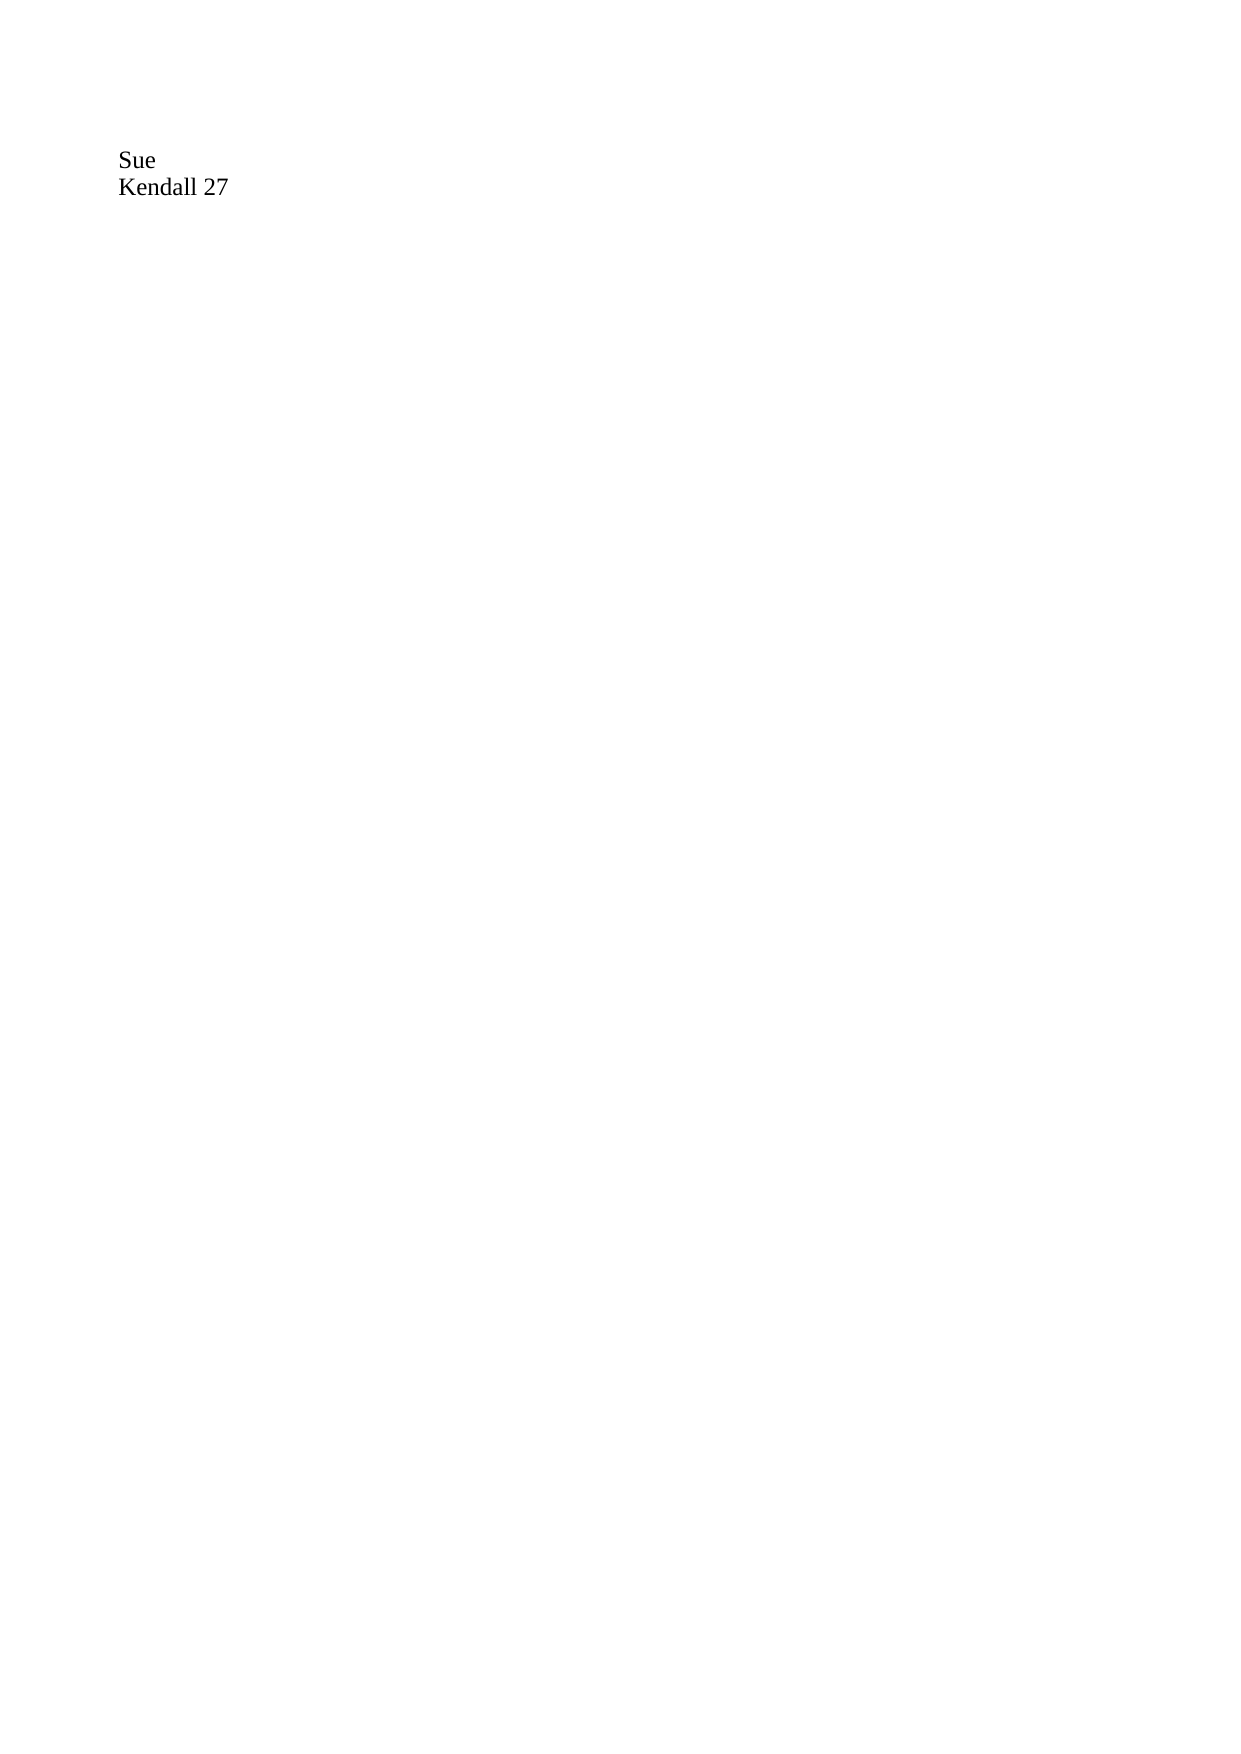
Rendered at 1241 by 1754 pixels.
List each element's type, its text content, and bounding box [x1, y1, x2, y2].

text Kendall 27 [118, 173, 1122, 201]
text Sue [118, 146, 1122, 173]
